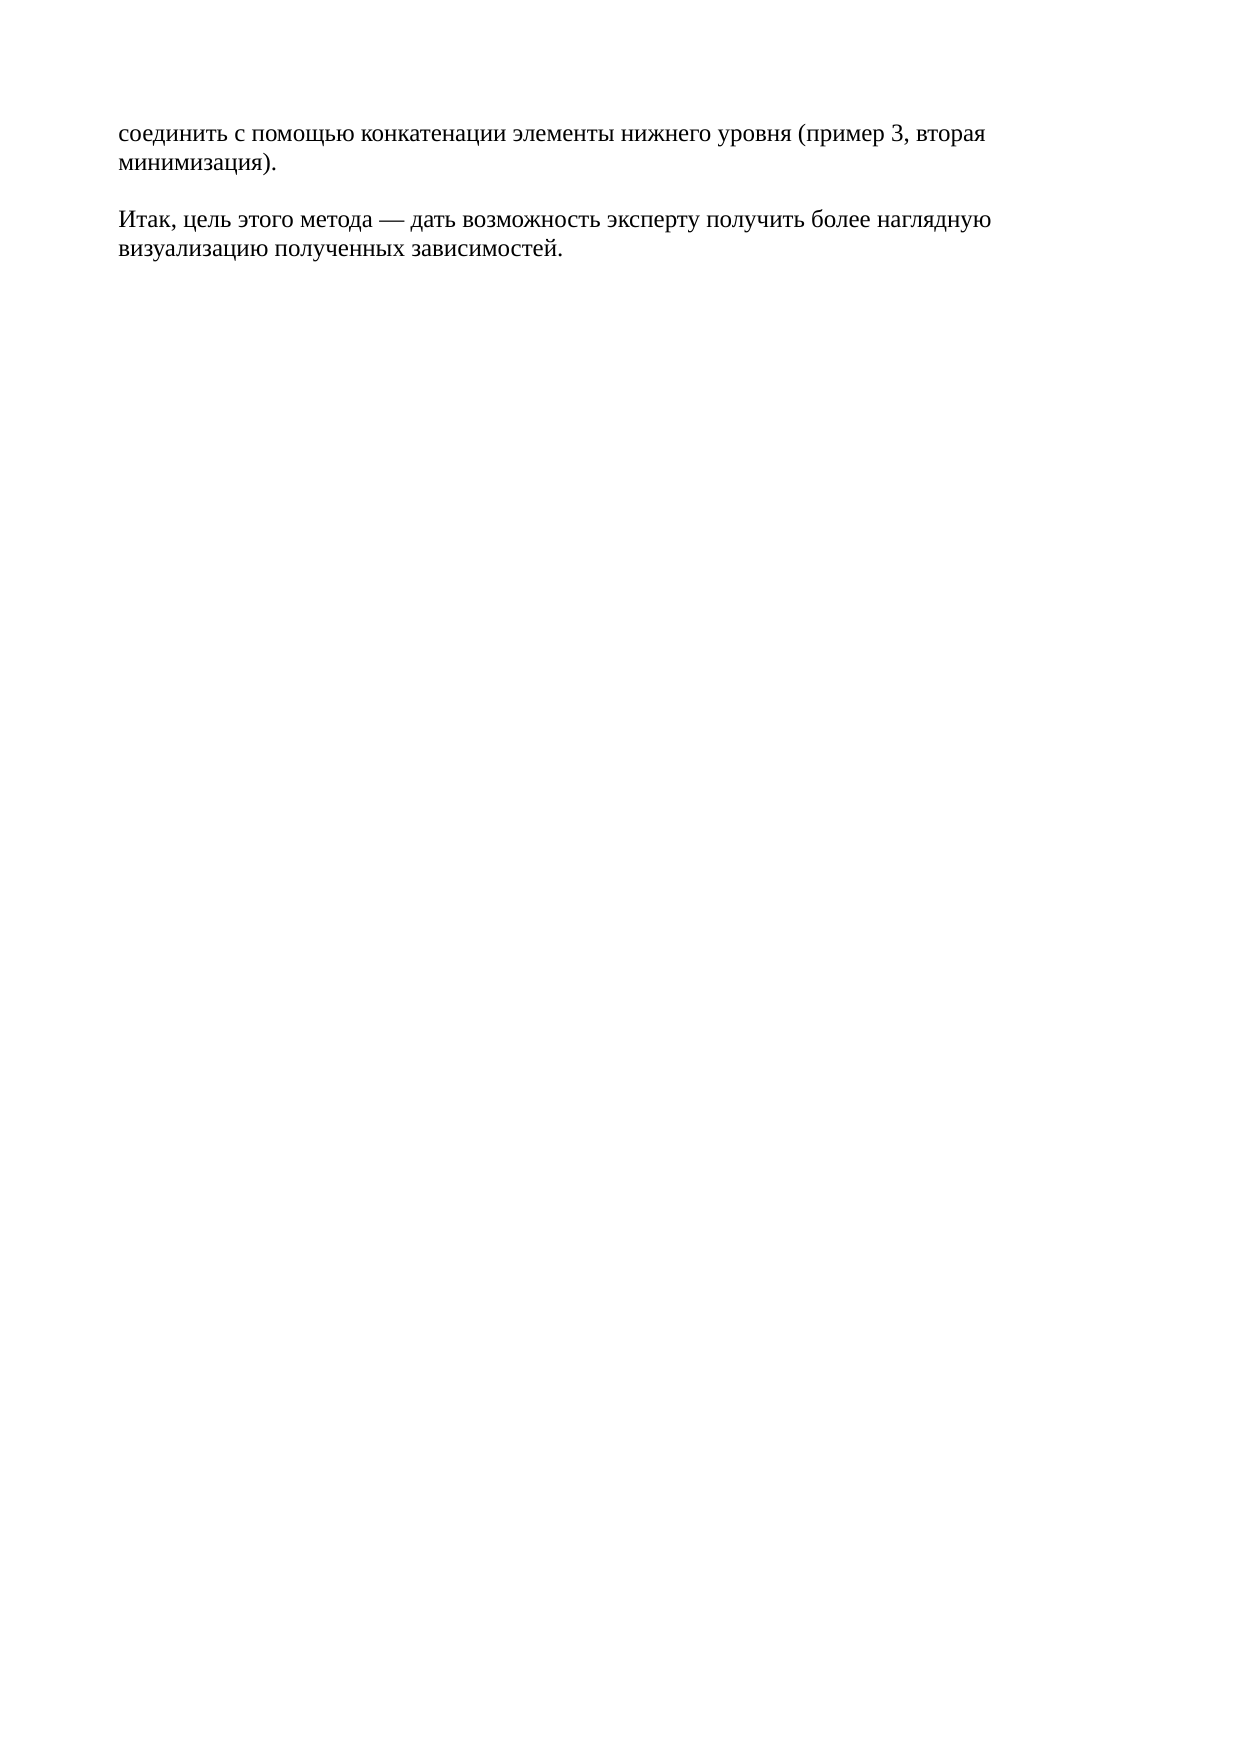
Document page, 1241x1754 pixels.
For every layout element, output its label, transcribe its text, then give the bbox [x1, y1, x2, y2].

text Итак, цель этого метода — дать возможность эксперту получить более наглядную визуализацию полученных зависимостей. [118, 204, 1122, 262]
text соединить с помощью конкатенации элементы нижнего уровня (пример 3, вторая минимизация). [118, 118, 1122, 176]
